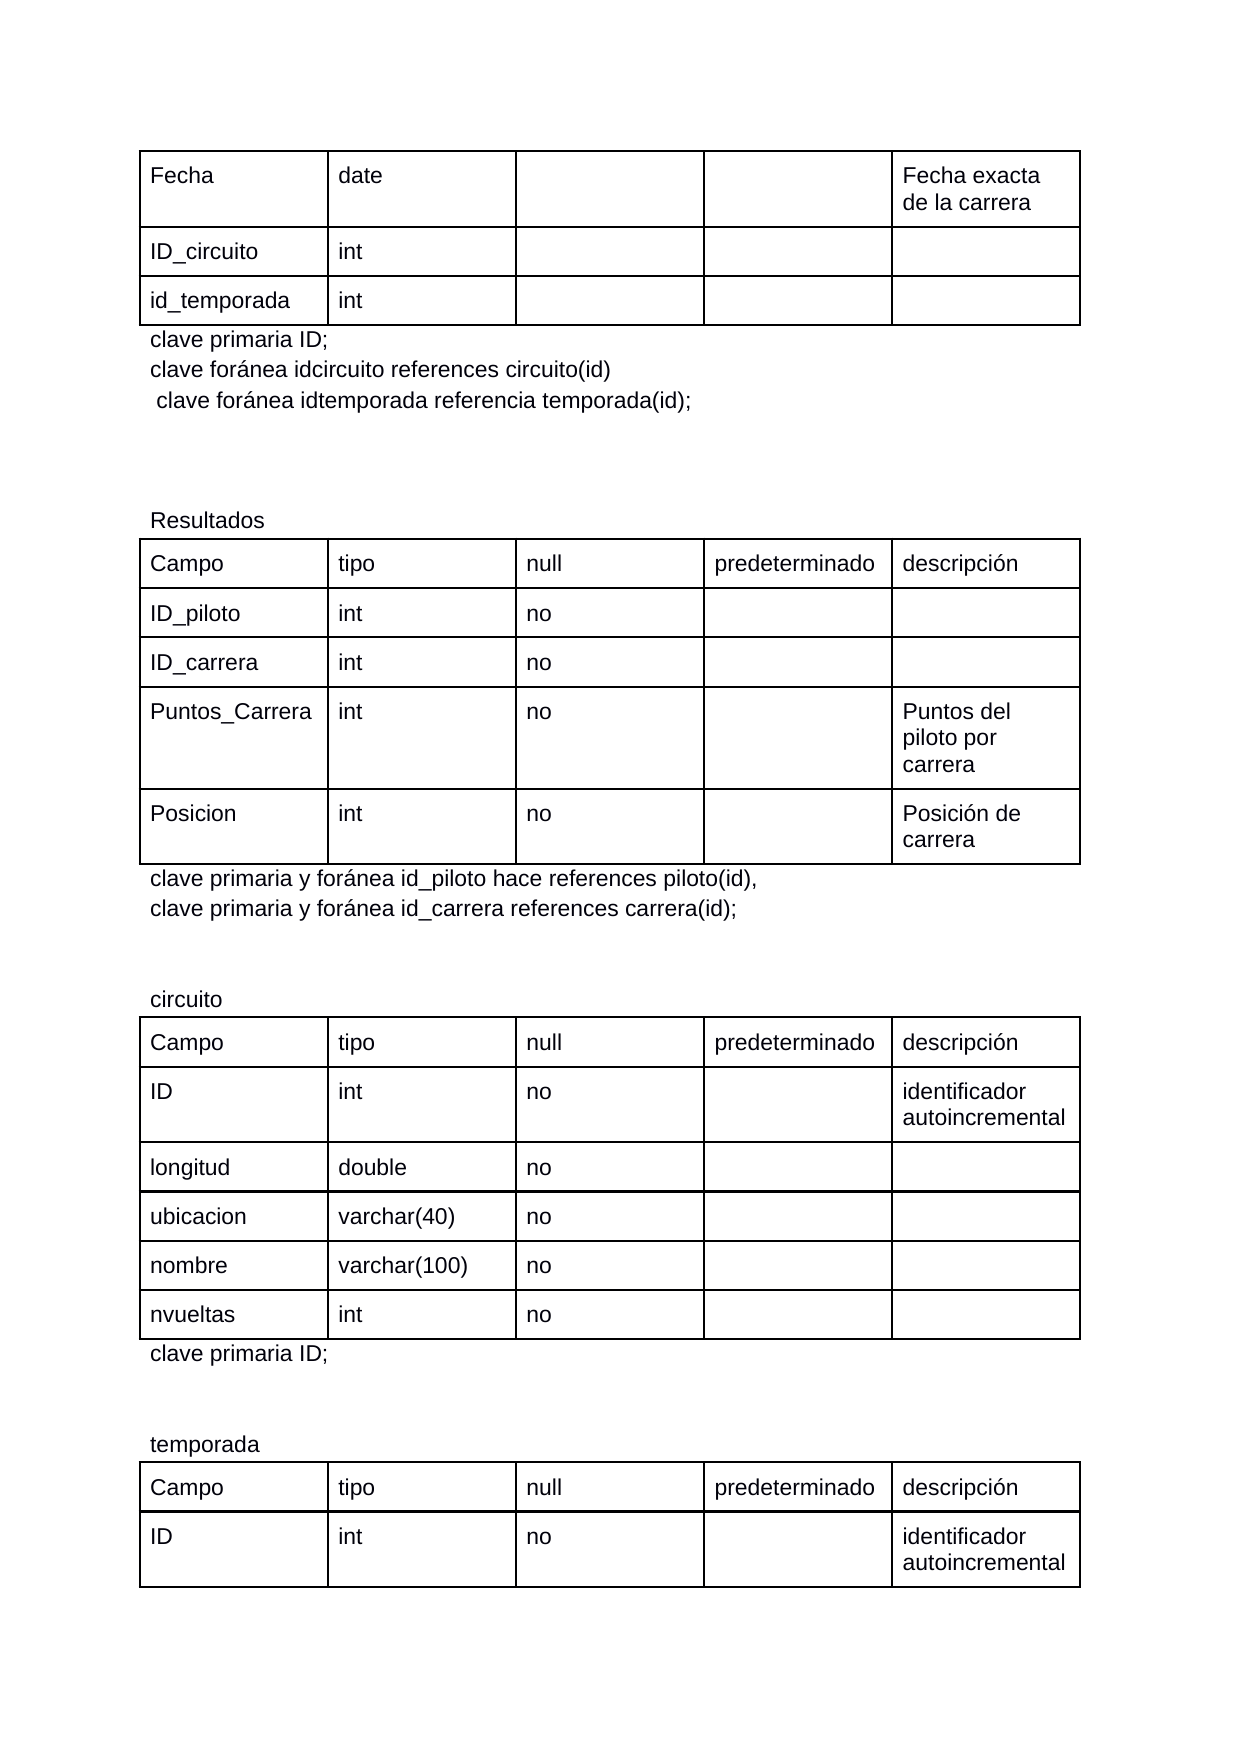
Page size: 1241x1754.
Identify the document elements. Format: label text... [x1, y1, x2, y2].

table_cell [705, 1068, 891, 1141]
table_cell Puntos_Carrera [141, 688, 327, 787]
table_cell [893, 589, 1079, 636]
text clave foránea idcircuito references circuito(id) [150, 356, 1090, 383]
table_cell no [517, 1513, 703, 1586]
table_cell int [329, 228, 515, 275]
table_cell varchar(100) [329, 1242, 515, 1289]
table_cell no [517, 688, 703, 787]
table_cell int [329, 1513, 515, 1586]
text clave foránea idtemporada referencia temporada(id); [150, 387, 1090, 413]
table_header tipo [329, 1018, 515, 1066]
table_cell int [329, 1068, 515, 1141]
table_cell [893, 1291, 1079, 1338]
table_cell [893, 228, 1079, 275]
table_cell ubicacion [141, 1193, 327, 1240]
table_cell [517, 228, 703, 275]
table_header predeterminado [705, 540, 891, 587]
table_cell no [517, 1143, 703, 1190]
table_cell longitud [141, 1143, 327, 1190]
table_cell [705, 1143, 891, 1190]
table_cell [893, 638, 1079, 686]
text clave primaria ID; [150, 326, 1090, 353]
table_cell nombre [141, 1242, 327, 1289]
table_cell no [517, 589, 703, 636]
table_cell Posicion [141, 790, 327, 863]
table_cell ID_carrera [141, 638, 327, 686]
table_cell no [517, 1068, 703, 1141]
table_header Campo [141, 1463, 327, 1510]
table_cell date [329, 152, 515, 226]
table_cell [705, 228, 891, 275]
table_cell no [517, 1193, 703, 1240]
table_cell ID_circuito [141, 228, 327, 275]
table_cell ID_piloto [141, 589, 327, 636]
table_header null [517, 1463, 703, 1510]
table_cell [705, 277, 891, 324]
table_header tipo [329, 1463, 515, 1510]
table_cell [705, 1291, 891, 1338]
table_cell [705, 790, 891, 863]
table_cell identificador autoincremental [893, 1513, 1079, 1586]
text circuito [150, 986, 1090, 1012]
table_cell no [517, 790, 703, 863]
table_header Campo [141, 540, 327, 587]
table_cell [893, 1143, 1079, 1190]
table_cell [893, 277, 1079, 324]
table_cell no [517, 638, 703, 686]
table_header Campo [141, 1018, 327, 1066]
table_cell [705, 1242, 891, 1289]
table_cell [517, 152, 703, 226]
table_cell [517, 277, 703, 324]
table_cell Posición de carrera [893, 790, 1079, 863]
table_cell no [517, 1242, 703, 1289]
text Resultados [150, 507, 1090, 534]
text clave primaria y foránea id_carrera references carrera(id); [150, 895, 1090, 922]
table_cell Fecha [141, 152, 327, 226]
table_cell double [329, 1143, 515, 1190]
table_cell [893, 1242, 1079, 1289]
table_cell int [329, 790, 515, 863]
table_cell Puntos del piloto por carrera [893, 688, 1079, 787]
table_header descripción [893, 1018, 1079, 1066]
table_cell [705, 688, 891, 787]
text temporada [150, 1431, 1090, 1457]
table_header descripción [893, 1463, 1079, 1510]
text clave primaria y foránea id_piloto hace references piloto(id), [150, 865, 1090, 892]
table_cell ID [141, 1068, 327, 1141]
table_header descripción [893, 540, 1079, 587]
table_cell int [329, 277, 515, 324]
table_cell [705, 1513, 891, 1586]
table_header predeterminado [705, 1018, 891, 1066]
table_cell int [329, 688, 515, 787]
table_cell no [517, 1291, 703, 1338]
table_cell identificador autoincremental [893, 1068, 1079, 1141]
table_cell [705, 1193, 891, 1240]
table_header null [517, 1018, 703, 1066]
table_cell [705, 589, 891, 636]
table_cell ID [141, 1513, 327, 1586]
table_cell int [329, 1291, 515, 1338]
table_header predeterminado [705, 1463, 891, 1510]
table_header tipo [329, 540, 515, 587]
text clave primaria ID; [150, 1340, 1090, 1367]
table_cell id_temporada [141, 277, 327, 324]
table_cell int [329, 589, 515, 636]
table_cell varchar(40) [329, 1193, 515, 1240]
table_cell Fecha exacta de la carrera [893, 152, 1079, 226]
table_cell [705, 152, 891, 226]
table_cell nvueltas [141, 1291, 327, 1338]
table_header null [517, 540, 703, 587]
table_cell [893, 1193, 1079, 1240]
table_cell [705, 638, 891, 686]
table_cell int [329, 638, 515, 686]
